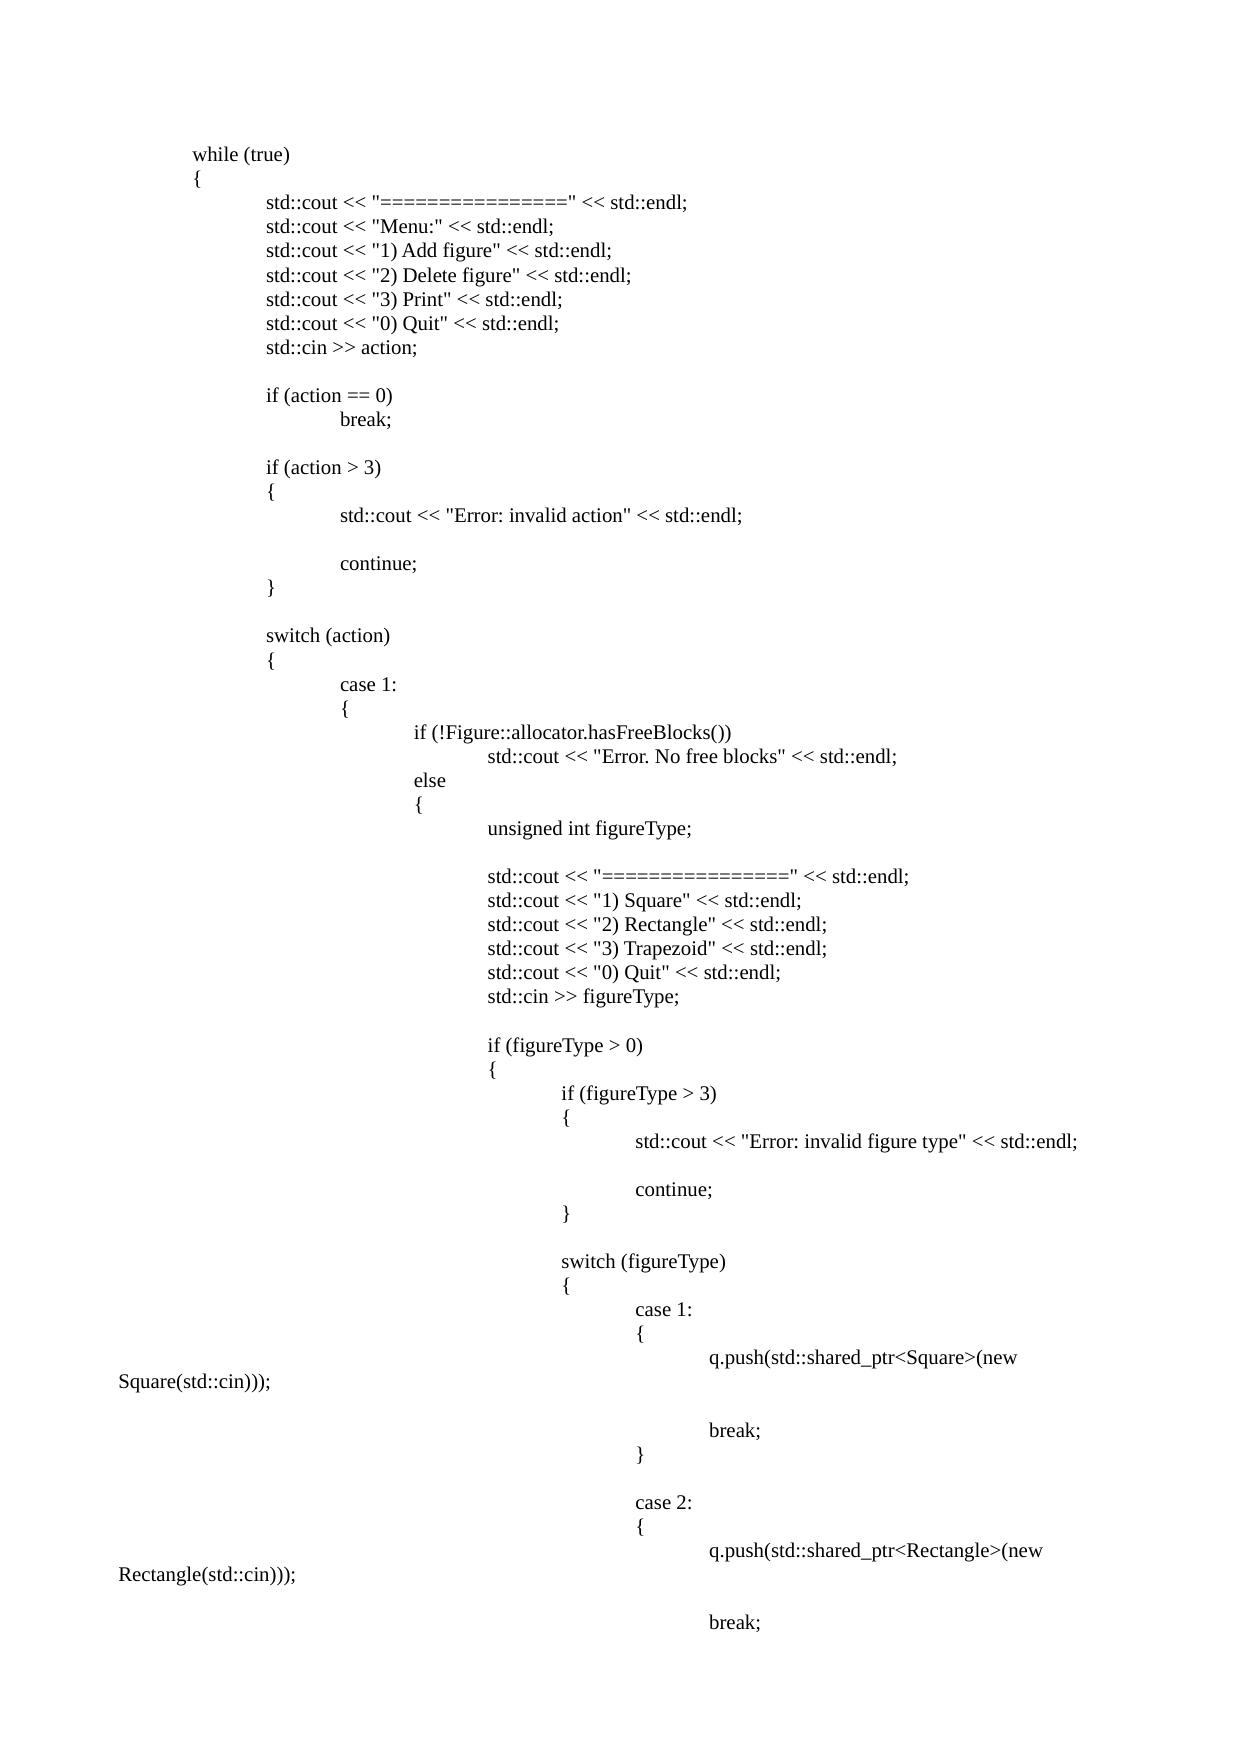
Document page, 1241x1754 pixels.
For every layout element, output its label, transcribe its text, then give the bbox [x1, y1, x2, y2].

list std::cout << "Error: invalid action" << std::endl; [118, 503, 1122, 527]
list { [118, 792, 1122, 816]
list std::cout << "================" << std::endl; [118, 864, 1122, 888]
list std::cout << "1) Square" << std::endl; [118, 888, 1122, 912]
list std::cout << "1) Add figure" << std::endl; [118, 238, 1122, 262]
list { [118, 1321, 1122, 1345]
list if (figureType > 3) [118, 1081, 1122, 1105]
list } [118, 1442, 1122, 1466]
list q.push(std::shared_ptr<Rectangle>(new Rectangle(std::cin))); [118, 1538, 1122, 1586]
list switch (figureType) [118, 1249, 1122, 1273]
list std::cout << "Error: invalid figure type" << std::endl; [118, 1129, 1122, 1153]
list case 2: [118, 1490, 1122, 1514]
list else [118, 768, 1122, 792]
list { [118, 1273, 1122, 1297]
list std::cout << "3) Print" << std::endl; [118, 287, 1122, 311]
list break; [118, 407, 1122, 431]
list switch (action) [118, 623, 1122, 647]
list if (action == 0) [118, 383, 1122, 407]
list std::cout << "0) Quit" << std::endl; [118, 311, 1122, 335]
list { [118, 1057, 1122, 1081]
list break; [118, 1417, 1122, 1442]
list continue; [118, 551, 1122, 575]
list { [118, 479, 1122, 503]
list std::cout << "================" << std::endl; [118, 190, 1122, 214]
list q.push(std::shared_ptr<Square>(new Square(std::cin))); [118, 1345, 1122, 1393]
list { [118, 1514, 1122, 1538]
list std::cin >> figureType; [118, 984, 1122, 1008]
list } [118, 575, 1122, 599]
list unsigned int figureType; [118, 816, 1122, 840]
list continue; [118, 1177, 1122, 1201]
list std::cout << "3) Trapezoid" << std::endl; [118, 936, 1122, 960]
list } [118, 1201, 1122, 1225]
list std::cout << "Menu:" << std::endl; [118, 214, 1122, 238]
list std::cout << "2) Delete figure" << std::endl; [118, 262, 1122, 287]
list std::cout << "2) Rectangle" << std::endl; [118, 912, 1122, 936]
list std::cout << "0) Quit" << std::endl; [118, 960, 1122, 984]
list break; [118, 1610, 1122, 1634]
list if (figureType > 0) [118, 1032, 1122, 1057]
list if (!Figure::allocator.hasFreeBlocks()) [118, 720, 1122, 744]
list { [118, 166, 1122, 190]
list case 1: [118, 1297, 1122, 1321]
list std::cin >> action; [118, 335, 1122, 359]
list { [118, 696, 1122, 720]
list { [118, 1105, 1122, 1129]
list { [118, 647, 1122, 672]
list if (action > 3) [118, 455, 1122, 479]
list while (true) [118, 142, 1122, 166]
list case 1: [118, 672, 1122, 696]
list std::cout << "Error. No free blocks" << std::endl; [118, 744, 1122, 768]
